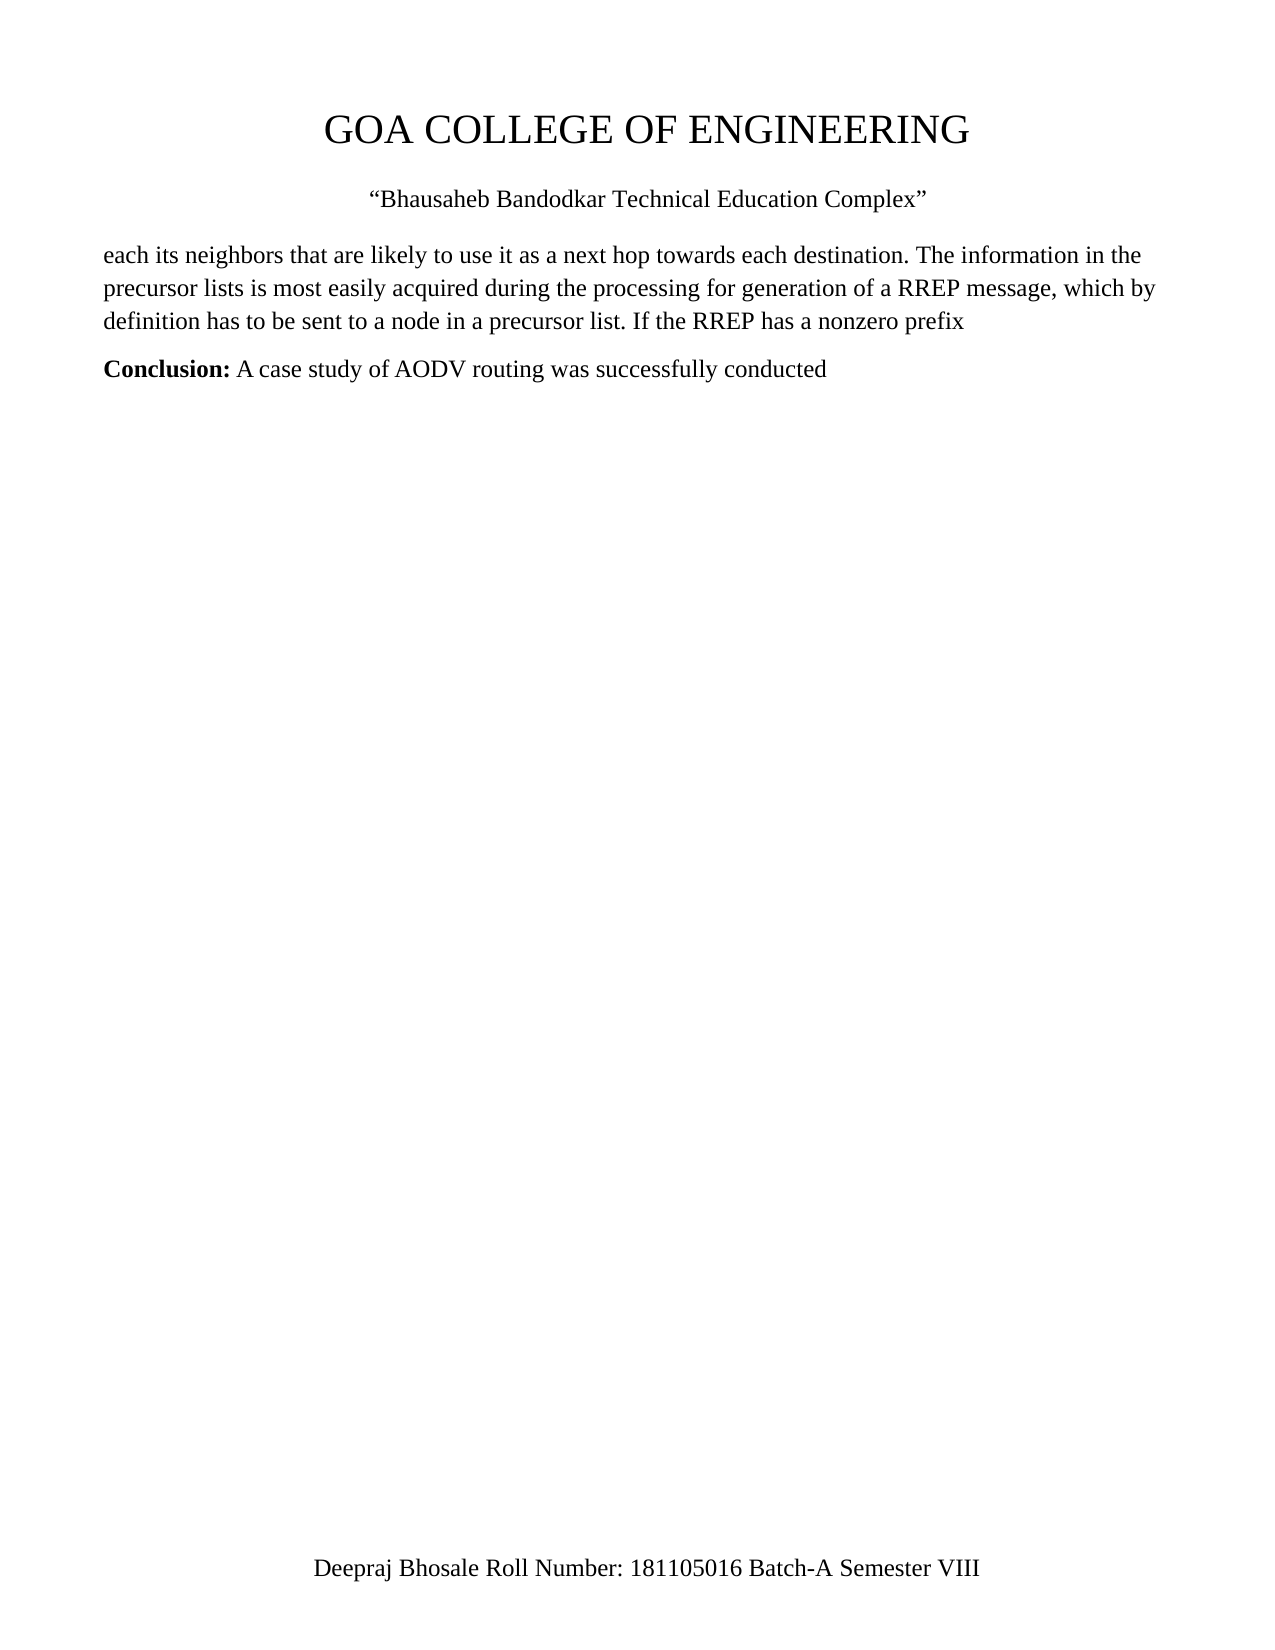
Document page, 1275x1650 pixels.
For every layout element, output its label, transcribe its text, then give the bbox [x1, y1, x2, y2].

text Conclusion: A case study of AODV routing was successfully conducted [103, 354, 1191, 383]
text each its neighbors that are likely to use it as a next hop towards each destination. The information in the precursor lists is most easily acquired during the processing for generation of a RREP message, which by definition has to be sent to a node in a precursor list. If the RREP has a nonzero prefix [103, 240, 1191, 335]
